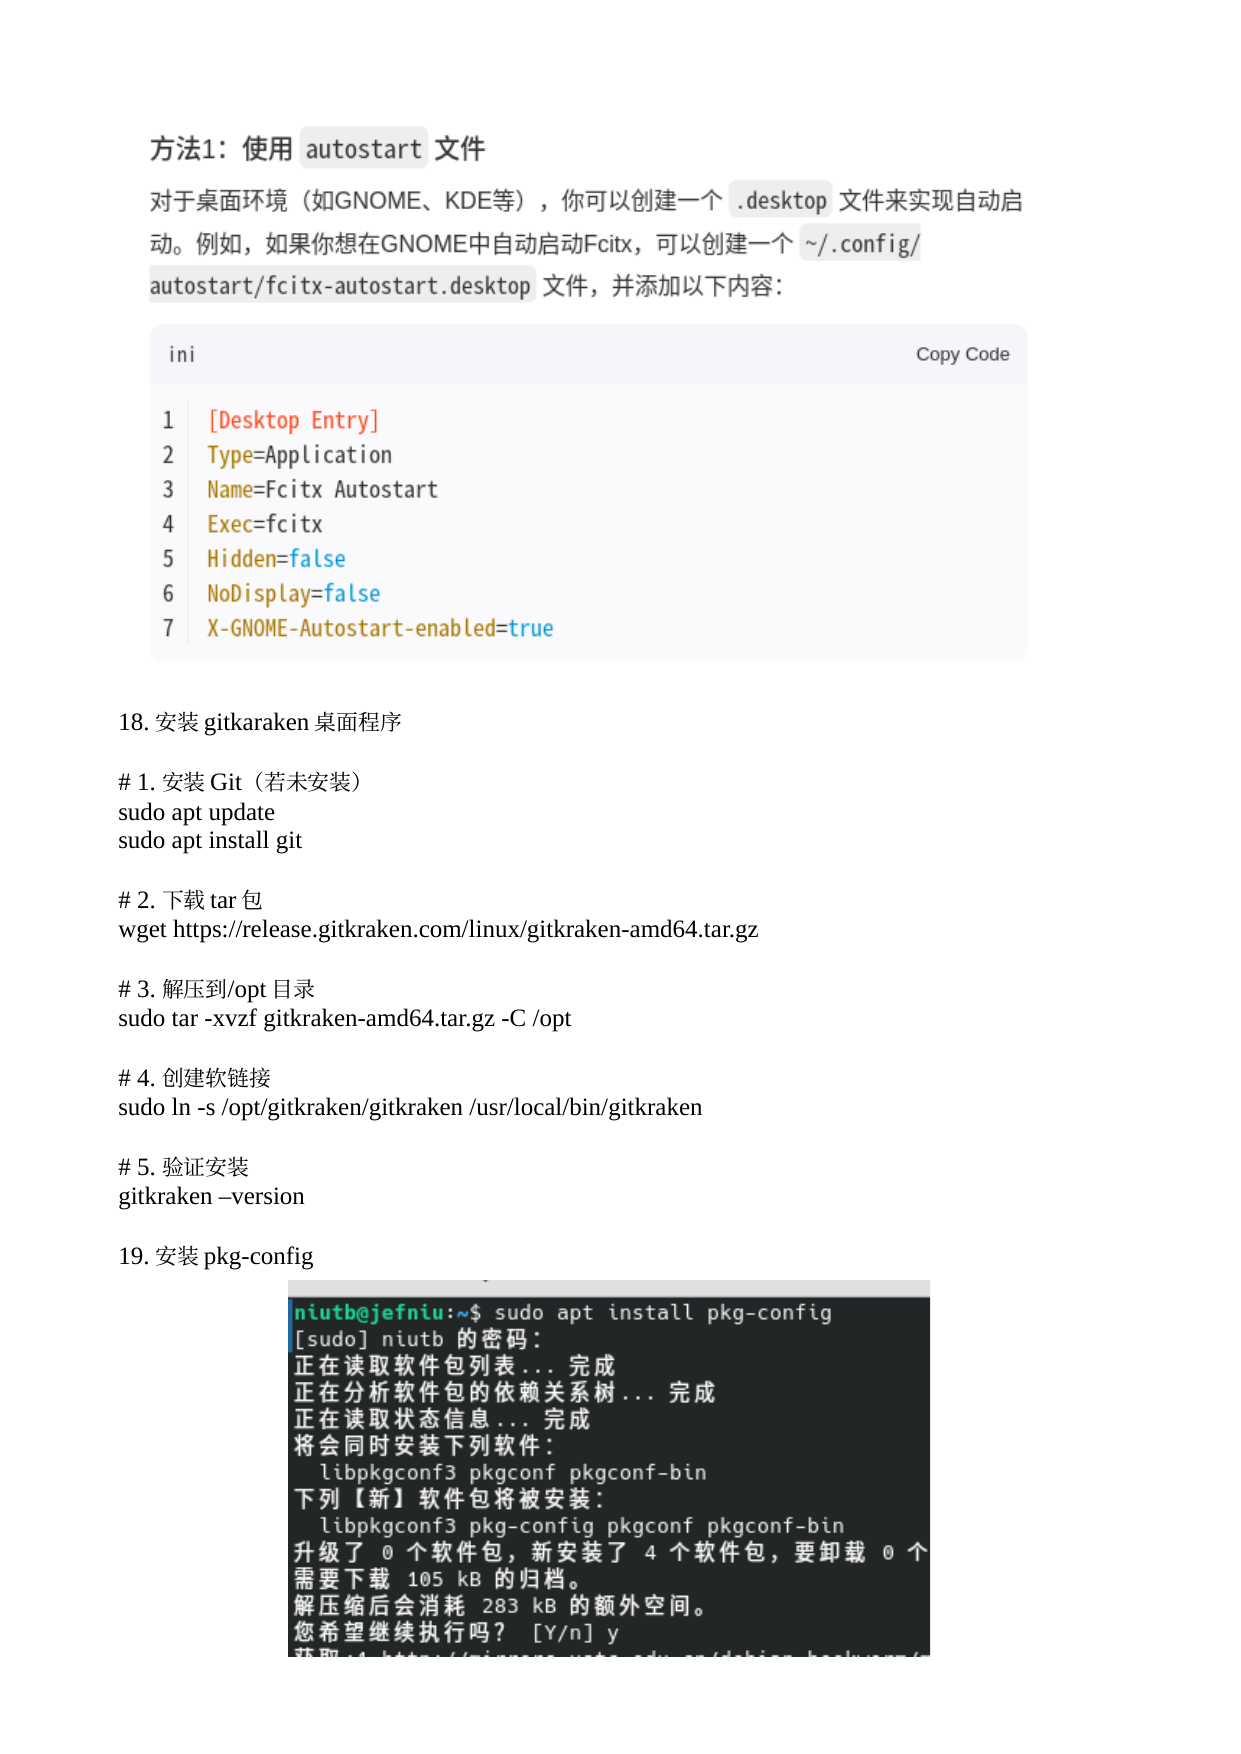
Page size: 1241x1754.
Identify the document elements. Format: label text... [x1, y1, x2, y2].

text # 1. 安装Git（若未安装） [118, 765, 1122, 797]
text sudo tar -xvzf gitkraken-amd64.tar.gz -C /opt [118, 1003, 1122, 1032]
text gitkraken –version [118, 1181, 1122, 1210]
picture [288, 1280, 931, 1657]
picture [118, 118, 1123, 677]
text 19. 安装pkg-config [118, 1239, 1122, 1270]
text # 5. 验证安装 [118, 1150, 1122, 1181]
text wget https://release.gitkraken.com/linux/gitkraken-amd64.tar.gz [118, 914, 1122, 943]
text 18. 安装gitkaraken桌面程序 [118, 705, 1122, 737]
text # 3. 解压到/opt目录 [118, 972, 1122, 1003]
text # 2. 下载tar包 [118, 883, 1122, 914]
text sudo ln -s /opt/gitkraken/gitkraken /usr/local/bin/gitkraken [118, 1092, 1122, 1121]
text sudo apt install git [118, 826, 1122, 854]
text sudo apt update [118, 797, 1122, 826]
text # 4. 创建软链接 [118, 1061, 1122, 1092]
